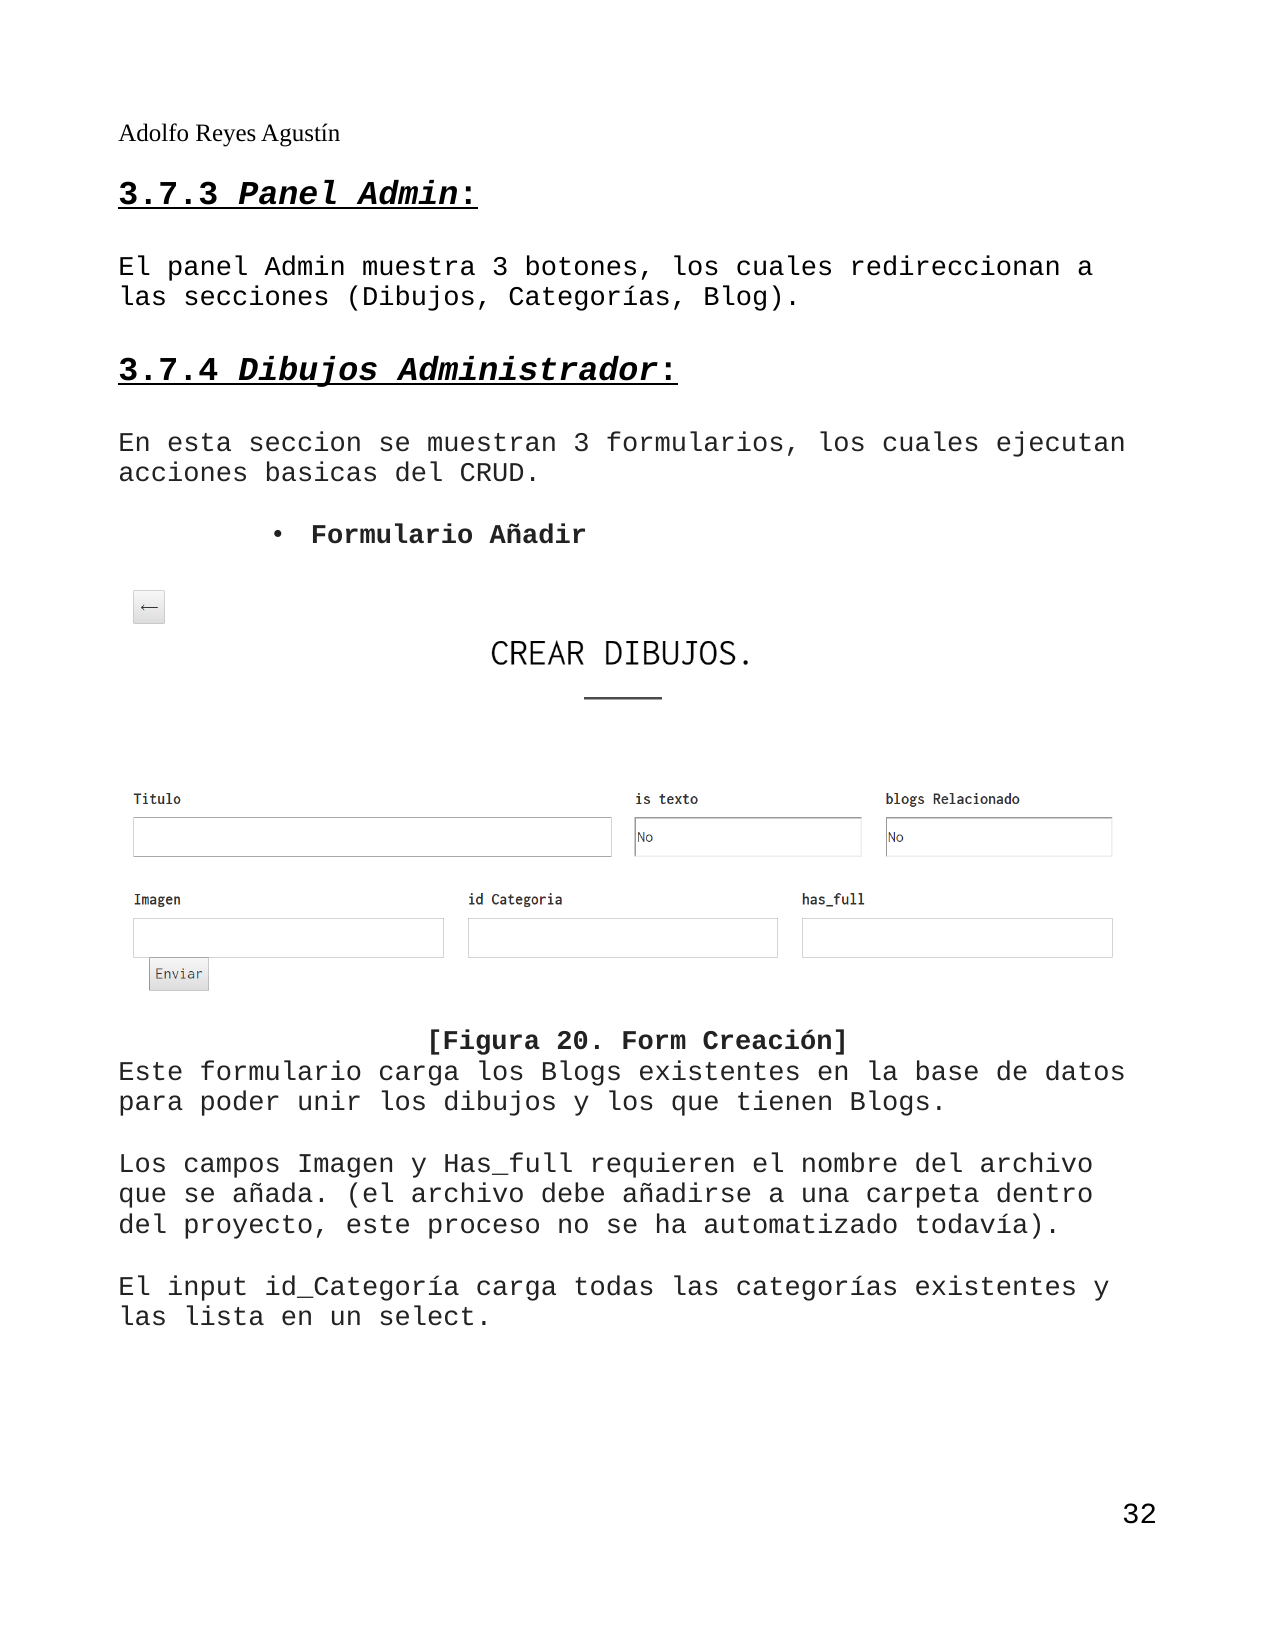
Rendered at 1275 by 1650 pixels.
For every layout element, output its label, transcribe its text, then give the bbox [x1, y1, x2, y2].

text 3.7.3 Panel Admin: [118, 176, 1145, 214]
text [Figura 20. Form Creación] [118, 1027, 1157, 1057]
text En esta seccion se muestran 3 formularios, los cuales ejecutan acciones basicas del CRUD. [118, 428, 1145, 490]
text Los campos Imagen y Has_full requieren el nombre del archivo que se añada. (el archivo debe añadirse a una carpeta dentro del proyecto, este proceso no se ha automatizado todavía). [118, 1149, 1157, 1242]
list Formulario Añadir [273, 521, 1157, 551]
text El panel Admin muestra 3 botones, los cuales redireccionan a las secciones (Dibujos, Categorías, Blog). [118, 252, 1145, 314]
picture [118, 582, 1157, 996]
text Este formulario carga los Blogs existentes en la base de datos para poder unir los dibujos y los que tienen Blogs. [118, 1057, 1157, 1119]
text El input id_Categoría carga todas las categorías existentes y las lista en un select. [118, 1272, 1157, 1334]
text 3.7.4 Dibujos Administrador: [118, 352, 1145, 390]
